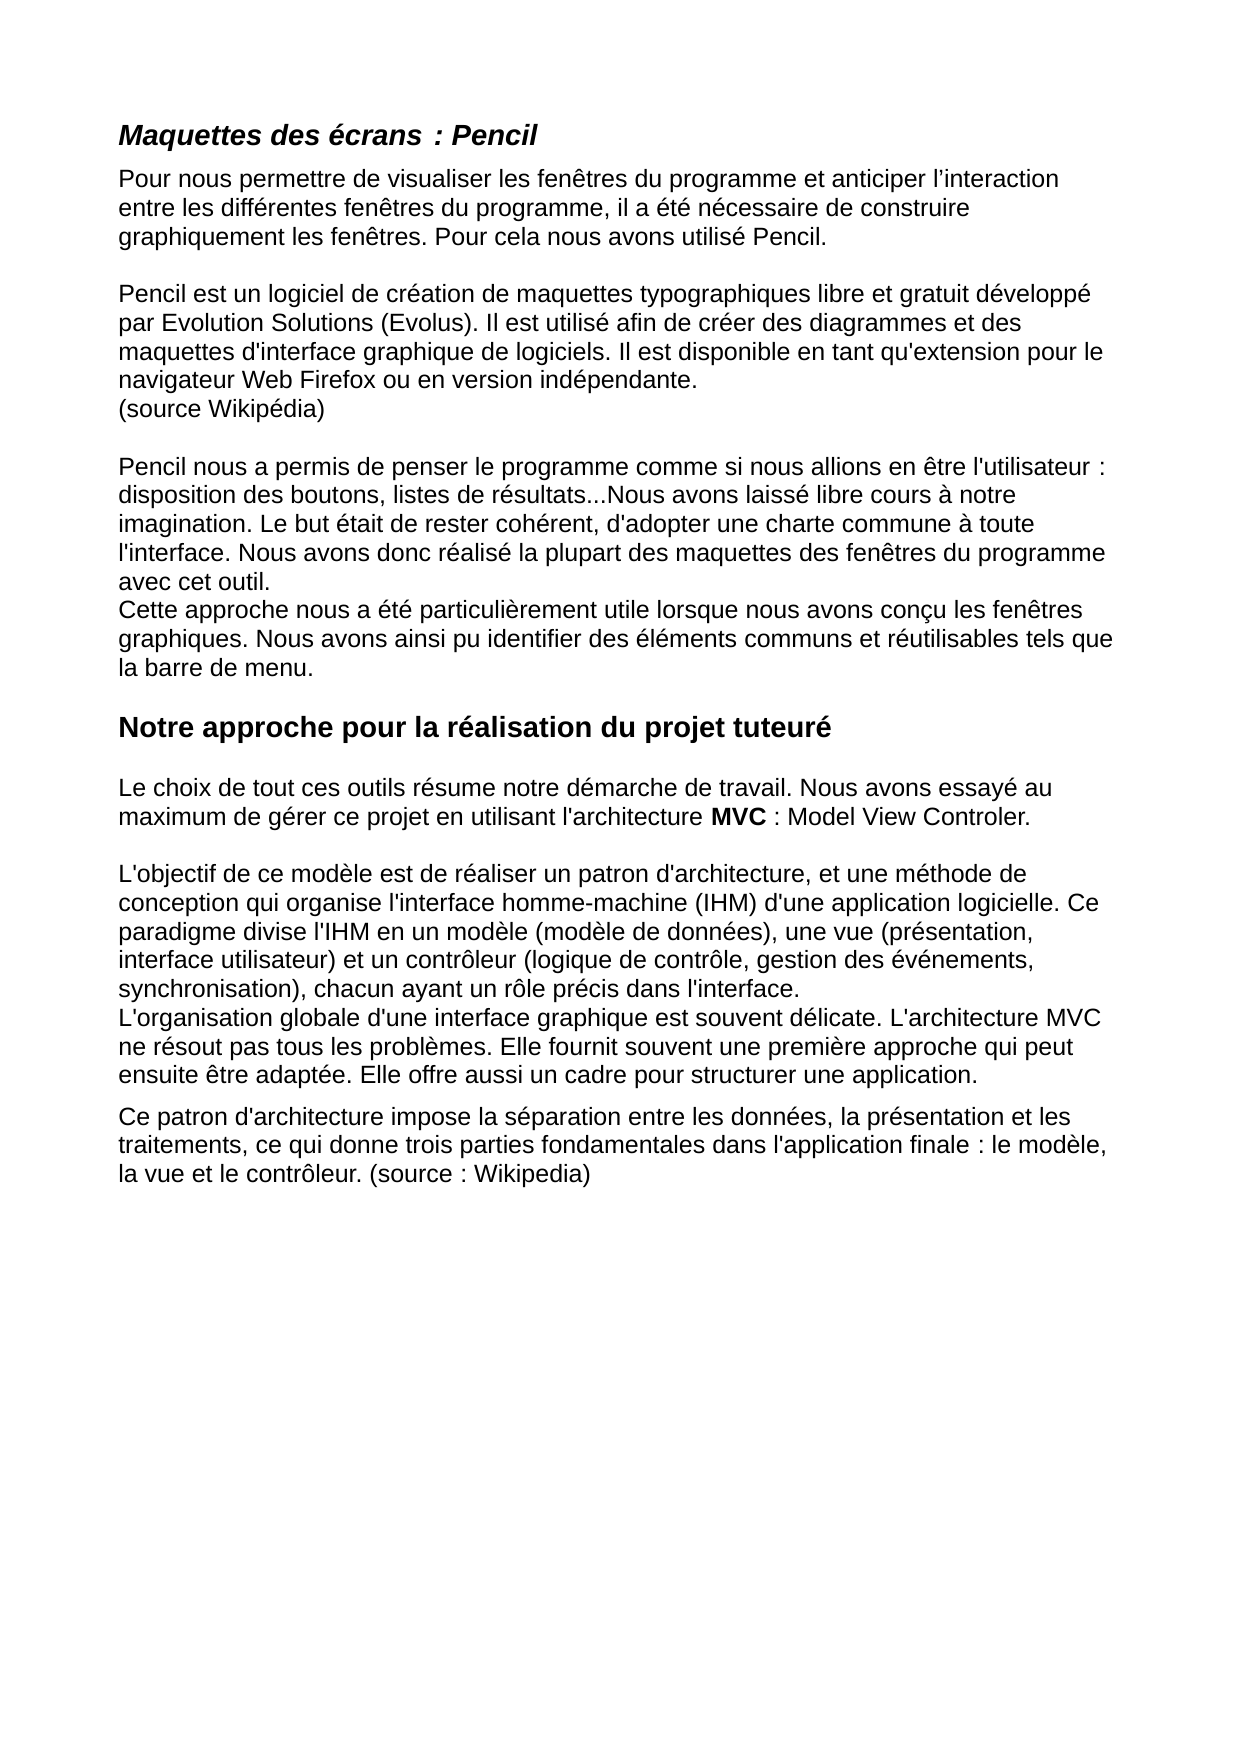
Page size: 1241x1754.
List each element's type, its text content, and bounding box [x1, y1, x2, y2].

text Ce patron d'architecture impose la séparation entre les données, la présentation et les traitements, ce qui donne trois parties fondamentales dans l'application finale : le modèle, la vue et le contrôleur. (source : Wikipedia) [118, 1101, 1122, 1188]
text Le choix de tout ces outils résume notre démarche de travail. Nous avons essayé au maximum de gérer ce projet en utilisant l'architecture MVC : Model View Controler. [118, 773, 1122, 830]
text L'objectif de ce modèle est de réaliser un patron d'architecture, et une méthode de conception qui organise l'interface homme-machine (IHM) d'une application logicielle. Ce paradigme divise l'IHM en un modèle (modèle de données), une vue (présentation, interface utilisateur) et un contrôleur (logique de contrôle, gestion des événements, synchronisation), chacun ayant un rôle précis dans l'interface. [118, 859, 1122, 1003]
subtitle Maquettes des écrans : Pencil [118, 118, 1122, 152]
text Pencil nous a permis de penser le programme comme si nous allions en être l'utilisateur : disposition des boutons, listes de résultats...Nous avons laissé libre cours à notre imagination. Le but était de rester cohérent, d'adopter une charte commune à toute l'interface. Nous avons donc réalisé la plupart des maquettes des fenêtres du programme avec cet outil. [118, 452, 1122, 595]
text Pour nous permettre de visualiser les fenêtres du programme et anticiper l’interaction entre les différentes fenêtres du programme, il a été nécessaire de construire graphiquement les fenêtres. Pour cela nous avons utilisé Pencil. [118, 164, 1122, 250]
text (source Wikipédia) [118, 394, 1122, 423]
text Notre approche pour la réalisation du projet tuteuré [118, 710, 1122, 744]
text Pencil est un logiciel de création de maquettes typographiques libre et gratuit développé par Evolution Solutions (Evolus). Il est utilisé afin de créer des diagrammes et des maquettes d'interface graphique de logiciels. Il est disponible en tant qu'extension pour le navigateur Web Firefox ou en version indépendante. [118, 279, 1122, 394]
text L'organisation globale d'une interface graphique est souvent délicate. L'architecture MVC ne résout pas tous les problèmes. Elle fournit souvent une première approche qui peut ensuite être adaptée. Elle offre aussi un cadre pour structurer une application. [118, 1003, 1122, 1089]
text Cette approche nous a été particulièrement utile lorsque nous avons conçu les fenêtres graphiques. Nous avons ainsi pu identifier des éléments communs et réutilisables tels que la barre de menu. [118, 595, 1122, 682]
